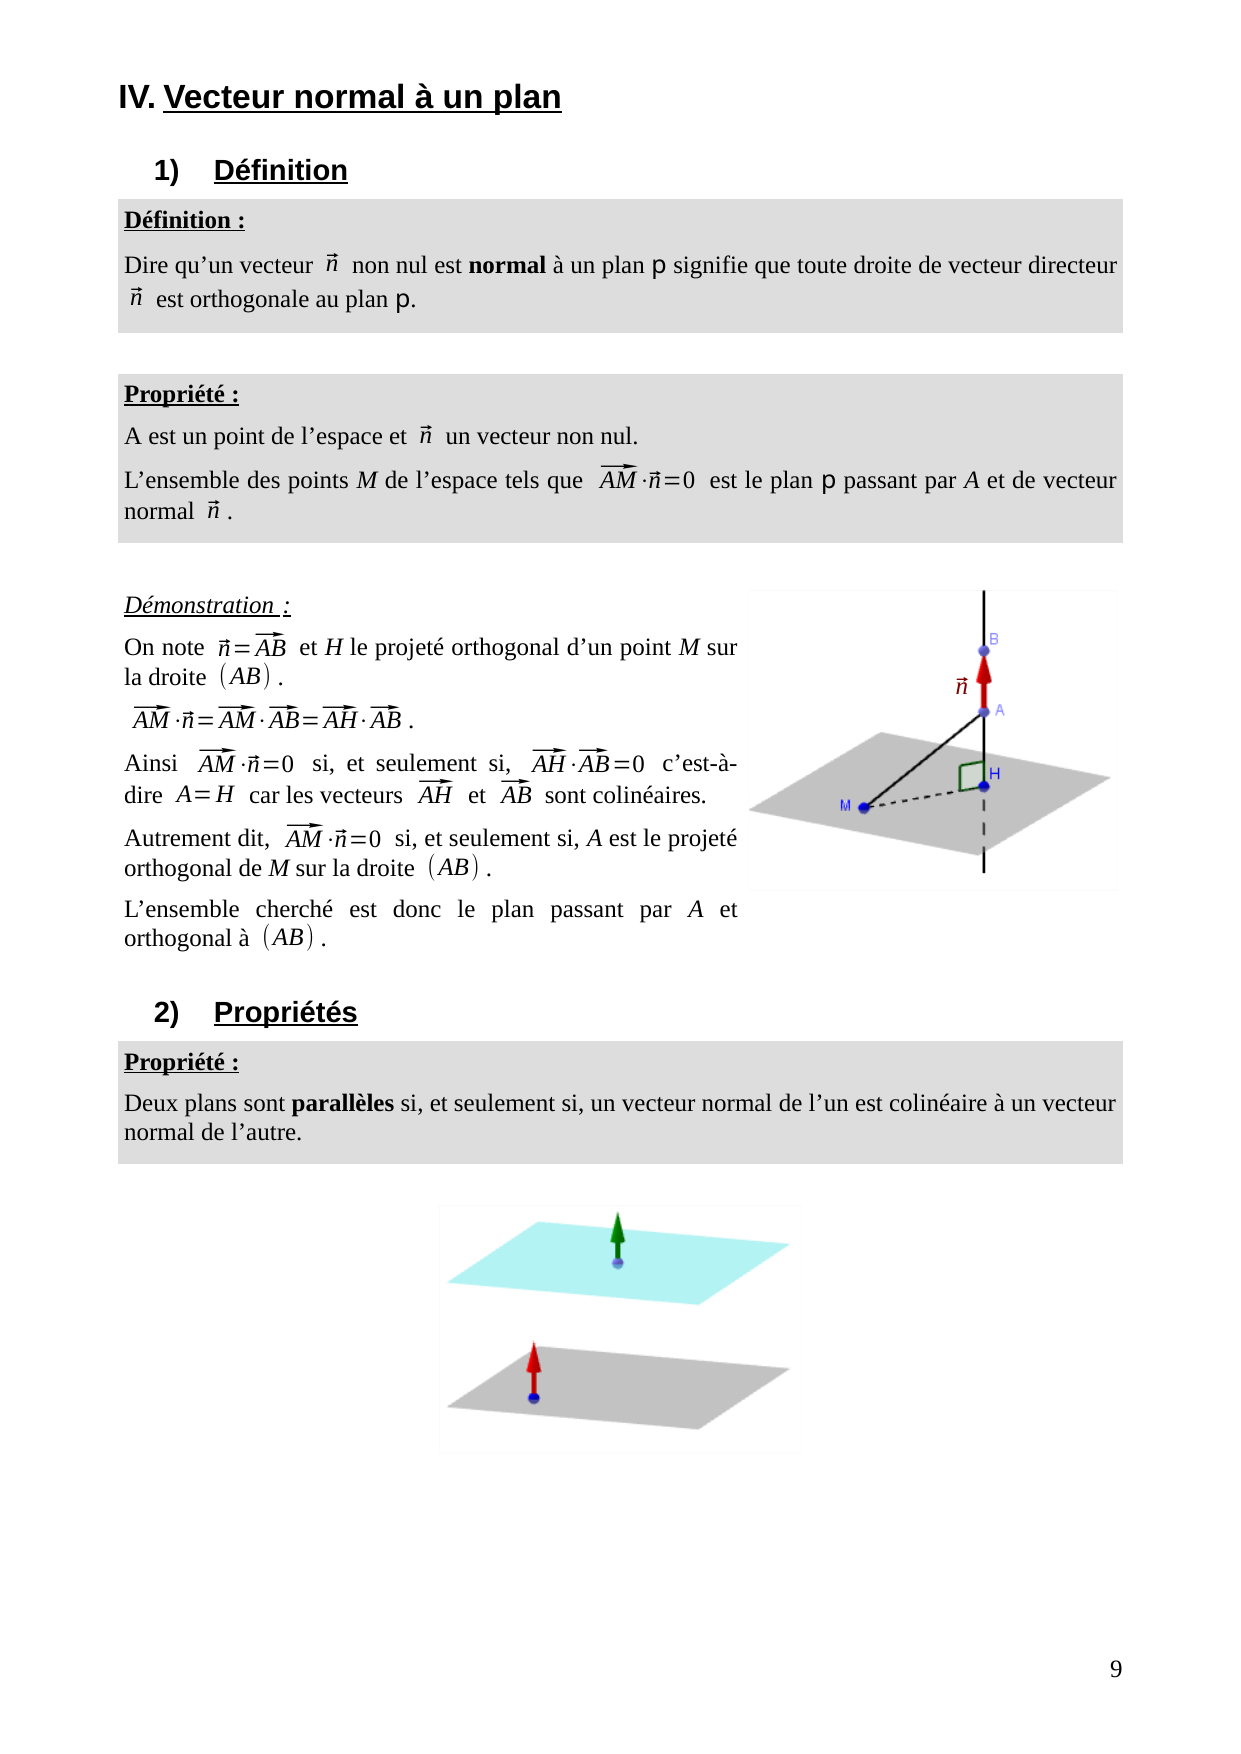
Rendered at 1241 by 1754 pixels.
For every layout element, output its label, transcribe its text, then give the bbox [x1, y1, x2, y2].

table_header Propriété : A est un point de l’espace et un vecteur non nul. L’ensemble des points M de l’espace tels que est le plan p passant par A et de vecteur normal . [118, 374, 1123, 543]
table_header Définition : Dire qu’un vecteur non nul est normal à un plan p signifie que toute droite de vecteur directeur est orthogonale au plan p. [118, 199, 1123, 333]
table_header [743, 584, 1123, 970]
picture [748, 590, 1118, 891]
subtitle Définition [153, 153, 1122, 187]
table_header Propriété : Deux plans sont parallèles si, et seulement si, un vecteur normal de l’un est colinéaire à un vecteur normal de l’autre. [118, 1041, 1123, 1164]
table_header Démonstration : On note et H le projeté orthogonal d’un point M sur la droite . . Ainsi si, et seulement si, c’est-à-dire car les vecteurs et sont colinéaires. Autrement dit, si, et seulement si, A est le projeté orthogonal de M sur la droite . L’ensemble cherché est donc le plan passant par A et orthogonal à . [118, 584, 743, 970]
subtitle Vecteur normal à un plan [118, 77, 1122, 116]
subtitle Propriétés [153, 995, 1122, 1029]
picture [439, 1205, 802, 1454]
